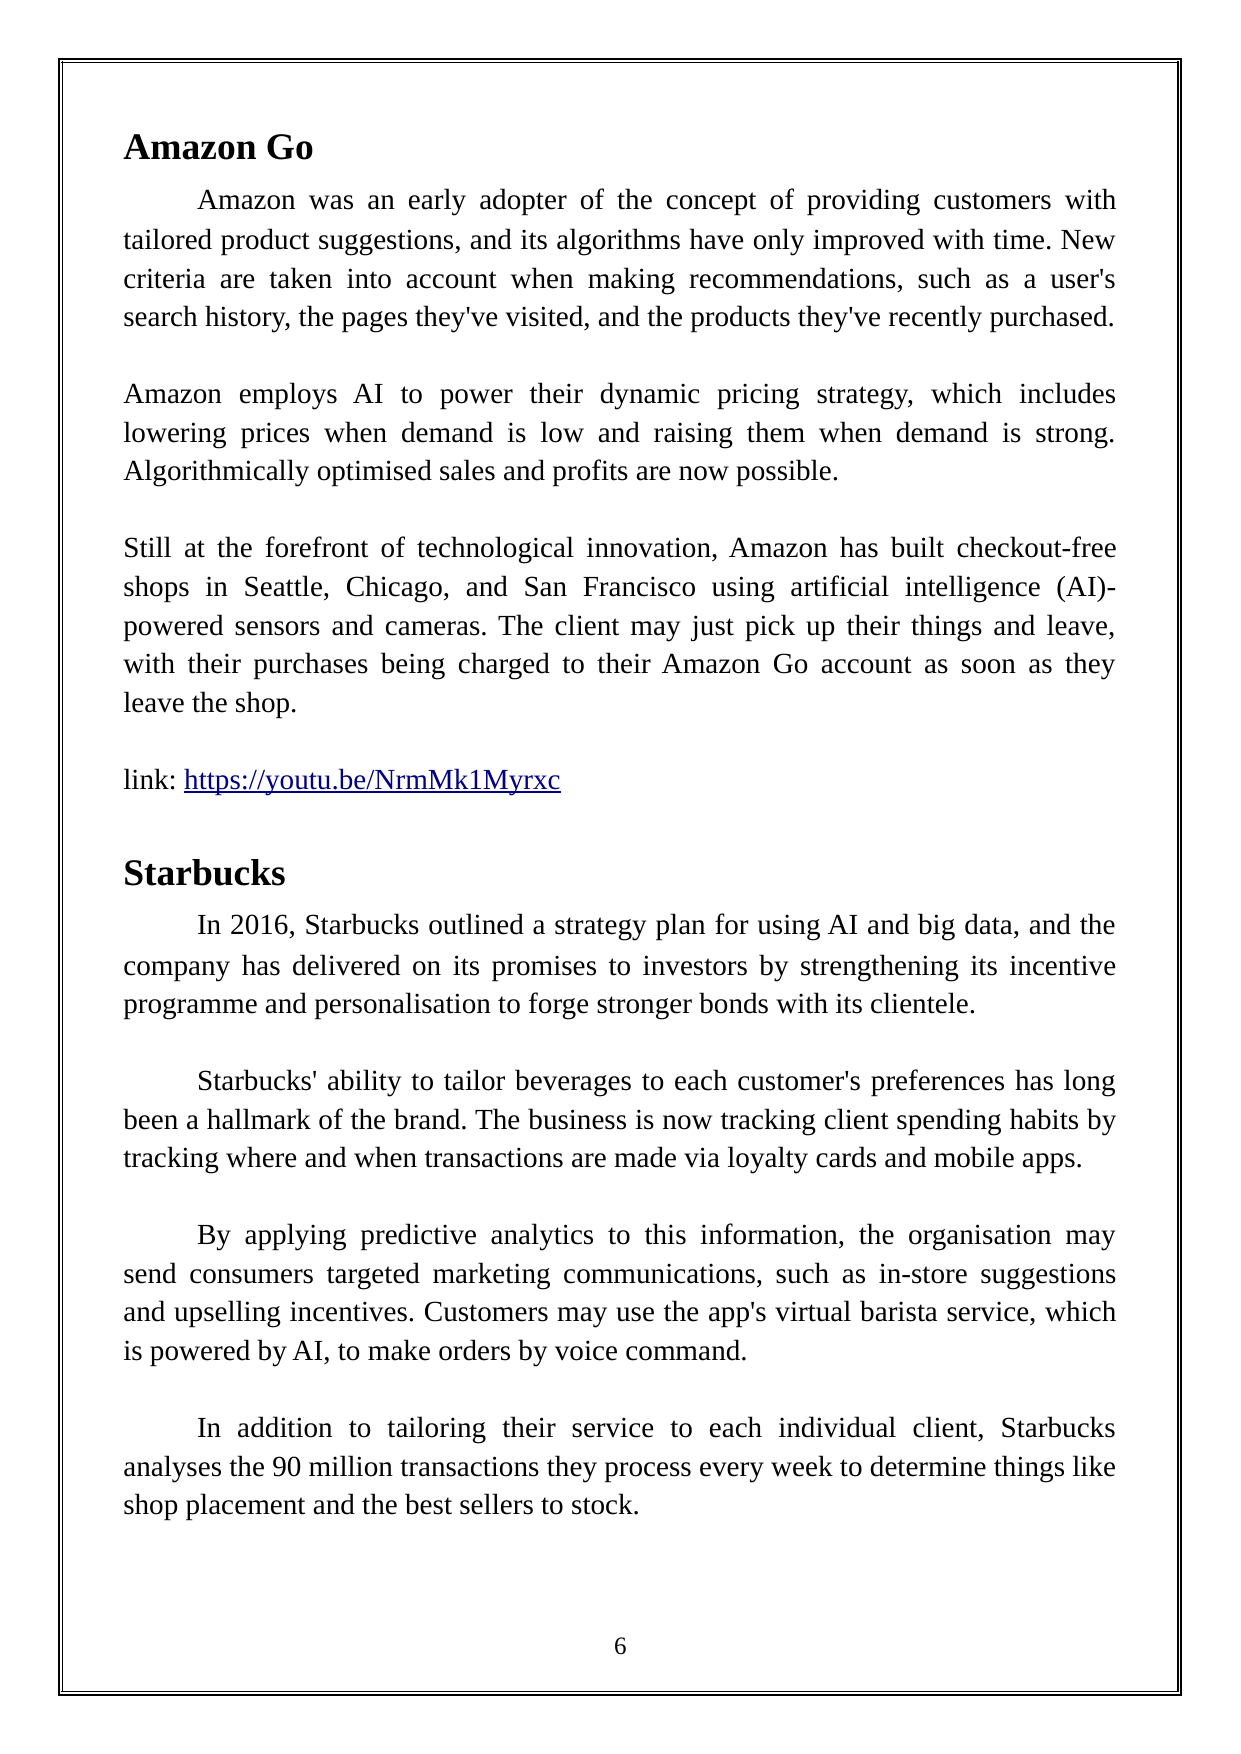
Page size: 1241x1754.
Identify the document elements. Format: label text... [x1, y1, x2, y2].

text In addition to tailoring their service to each individual client, Starbucks analyses the 90 million transactions they process every week to determine things like shop placement and the best sellers to stock. [123, 1410, 1117, 1521]
text Amazon employs AI to power their dynamic pricing strategy, which includes lowering prices when demand is low and raising them when demand is strong. Algorithmically optimised sales and profits are now possible. [123, 376, 1117, 487]
text link: https://youtu.be/NrmMk1Myrxc [123, 762, 1117, 795]
text In 2016, Starbucks outlined a strategy plan for using AI and big data, and the company has delivered on its promises to investors by strengthening its incentive programme and personalisation to forge stronger bonds with its clientele. [123, 899, 1117, 1020]
text Starbucks [123, 850, 1117, 893]
text Amazon Go [123, 124, 1117, 168]
text Starbucks' ability to tailor beverages to each customer's preferences has long been a hallmark of the brand. The business is now tracking client spending habits by tracking where and when transactions are made via loyalty cards and mobile apps. [123, 1063, 1117, 1174]
text Amazon was an early adopter of the concept of providing customers with tailored product suggestions, and its algorithms have only improved with time. New criteria are taken into account when making recommendations, such as a user's search history, the pages they've visited, and the products they've recently purchased. [123, 174, 1117, 333]
text By applying predictive analytics to this information, the organisation may send consumers targeted marketing communications, such as in-store suggestions and upselling incentives. Customers may use the app's virtual barista service, which is powered by AI, to make orders by voice command. [123, 1217, 1117, 1367]
text Still at the forefront of technological innovation, Amazon has built checkout-free shops in Seattle, Chicago, and San Francisco using artificial intelligence (AI)-powered sensors and cameras. The client may just pick up their things and leave, with their purchases being charged to their Amazon Go account as soon as they leave the shop. [123, 531, 1117, 718]
